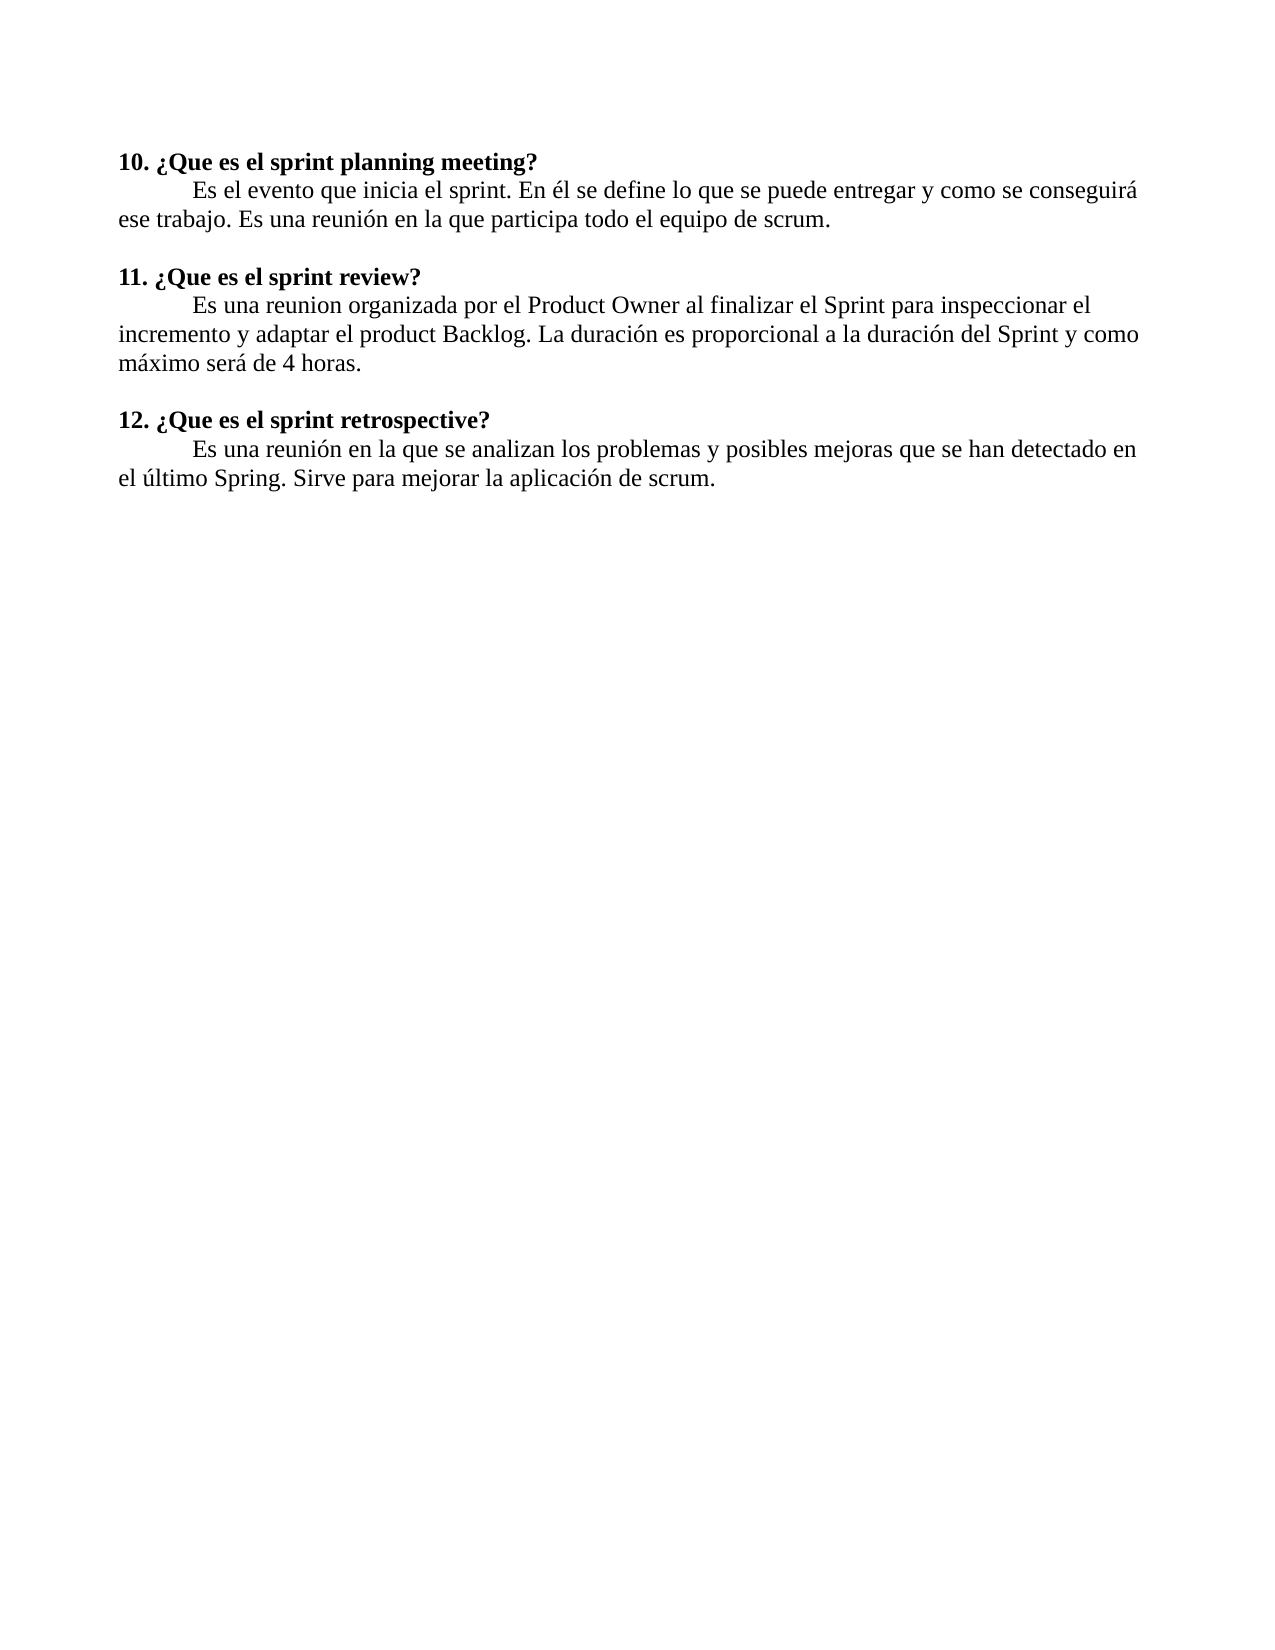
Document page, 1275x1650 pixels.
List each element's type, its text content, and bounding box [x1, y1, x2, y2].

text Es una reunión en la que se analizan los problemas y posibles mejoras que se han detectado en el último Spring. Sirve para mejorar la aplicación de scrum. [118, 434, 1157, 492]
text 11. ¿Que es el sprint review? [118, 262, 1157, 291]
text 10. ¿Que es el sprint planning meeting? [118, 147, 1157, 176]
text Es una reunion organizada por el Product Owner al finalizar el Sprint para inspeccionar el incremento y adaptar el product Backlog. La duración es proporcional a la duración del Sprint y como máximo será de 4 horas. [118, 291, 1157, 377]
text Es el evento que inicia el sprint. En él se define lo que se puede entregar y como se conseguirá ese trabajo. Es una reunión en la que participa todo el equipo de scrum. [118, 176, 1157, 233]
text 12. ¿Que es el sprint retrospective? [118, 406, 1157, 434]
